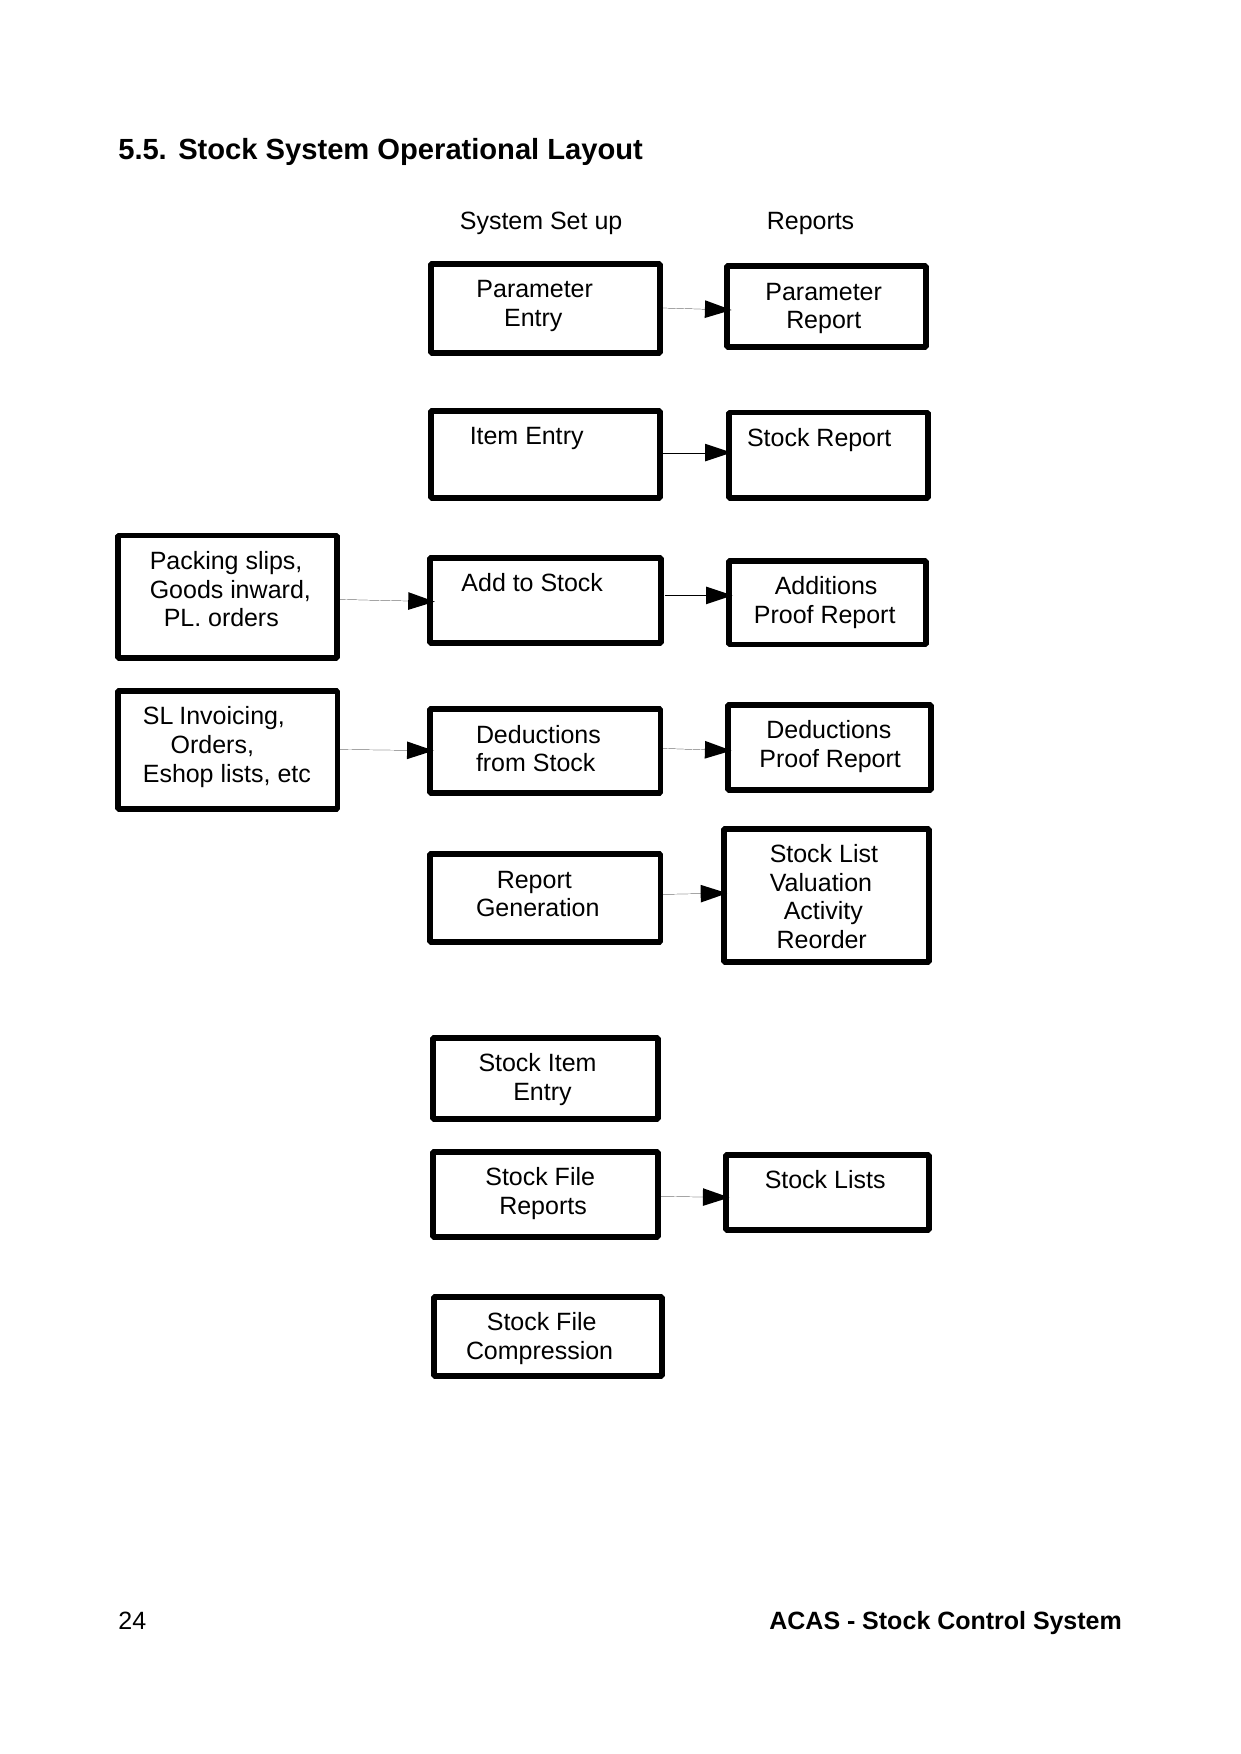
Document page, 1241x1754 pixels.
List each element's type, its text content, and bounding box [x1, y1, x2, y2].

text System Set up Reports [118, 206, 1122, 235]
subtitle Stock System Operational Layout [118, 132, 1122, 165]
